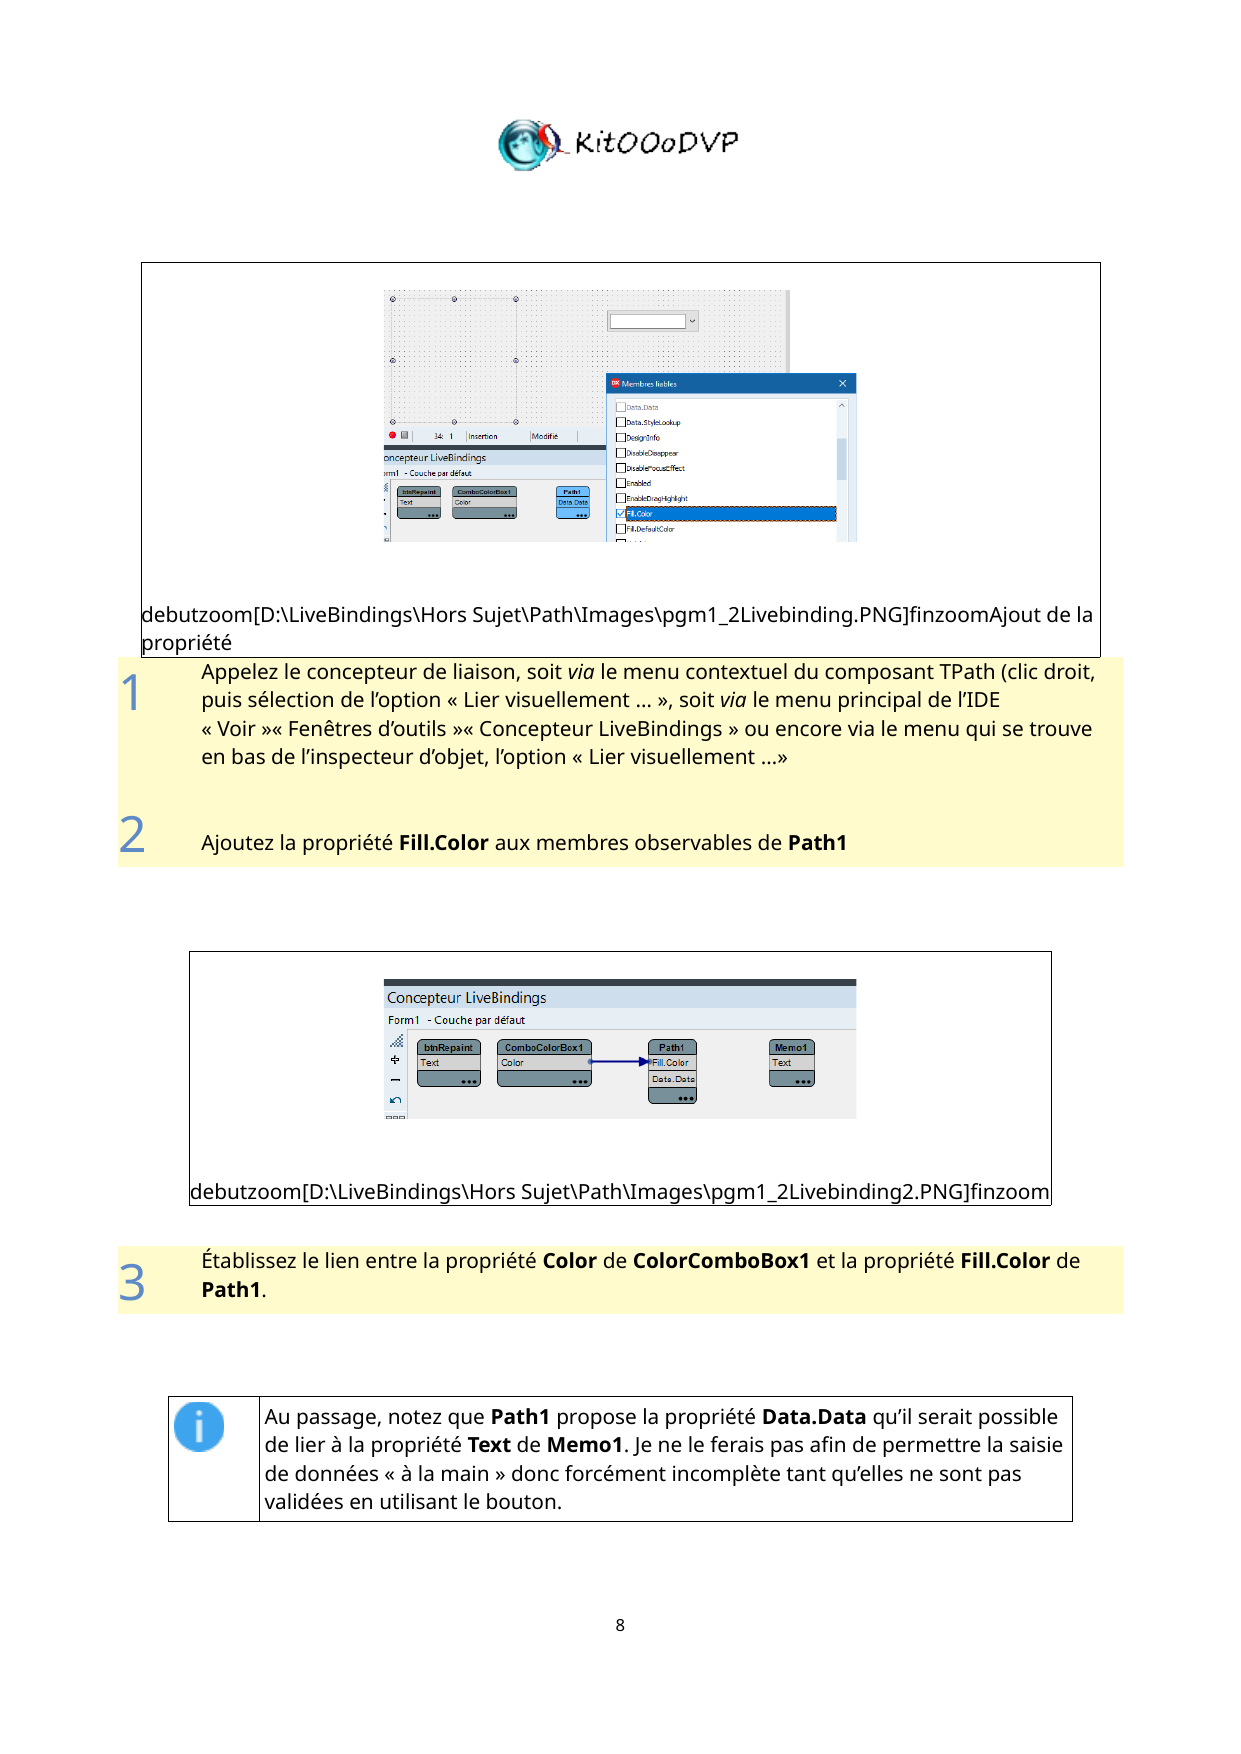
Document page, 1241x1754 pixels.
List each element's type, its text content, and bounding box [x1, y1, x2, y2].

picture [497, 118, 743, 173]
table_header 1 [118, 657, 201, 799]
picture [383, 290, 857, 542]
table_header [169, 1397, 259, 1521]
table_cell 2 [118, 799, 201, 867]
picture [383, 979, 857, 1119]
picture [174, 1402, 224, 1452]
text debutzoom[D:\LiveBindings\Hors Sujet\Path\Images\pgm1_2Livebinding2.PNG]finzoom [190, 1177, 1051, 1205]
table_header Au passage, notez que Path1 propose la propriété Data.Data qu’il serait possible de lier à la propriété Text de Memo1. Je ne le ferais pas afin de permettre la saisie de données « à la main » donc forcément incomplète tant qu’elles ne sont pas validées en utilisant le bouton. [260, 1397, 1072, 1521]
table_cell Ajoutez la propriété Fill.Color aux membres observables de Path1 [201, 799, 1123, 867]
text debutzoom[D:\LiveBindings\Hors Sujet\Path\Images\pgm1_2Livebinding.PNG]finzoomAjout de la propriété [142, 600, 1099, 657]
table_header Établissez le lien entre la propriété Color de ColorComboBox1 et la propriété Fill.Color de Path1. [201, 1246, 1123, 1314]
table_header 3 [118, 1246, 201, 1314]
table_header Appelez le concepteur de liaison, soit via le menu contextuel du composant TPath (clic droit, puis sélection de l’option « Lier visuellement … », soit via le menu principal de l’IDE « Voir »« Fenêtres d’outils »« Concepteur LiveBindings » ou encore via le menu qui se trouve en bas de l’inspecteur d’objet, l’option « Lier visuellement …» [201, 657, 1123, 799]
